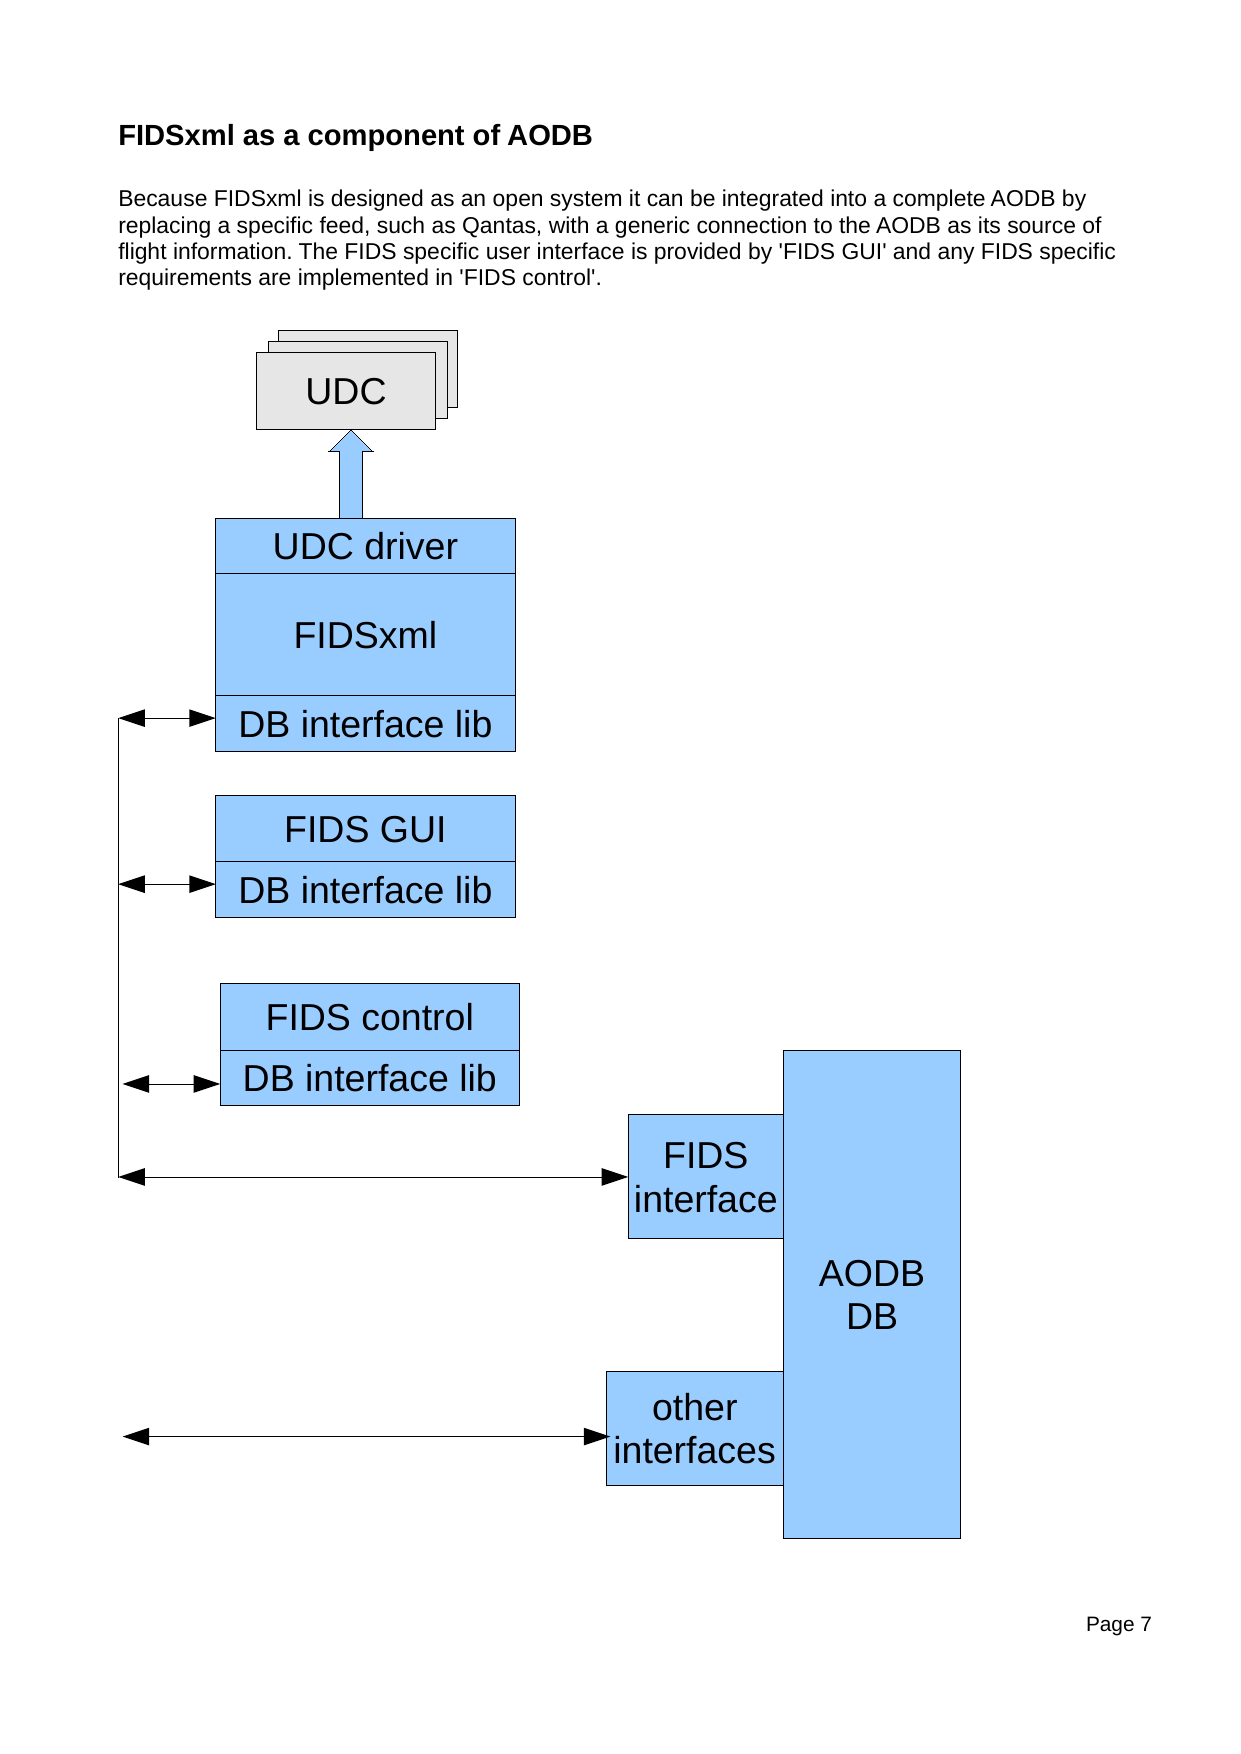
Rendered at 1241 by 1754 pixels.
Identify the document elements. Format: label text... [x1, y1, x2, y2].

text Because FIDSxml is designed as an open system it can be integrated into a complete AODB by replacing a specific feed, such as Qantas, with a generic connection to the AODB as its source of flight information. The FIDS specific user interface is provided by 'FIDS GUI' and any FIDS specific requirements are implemented in 'FIDS control'. [118, 185, 1152, 291]
text FIDSxml as a component of AODB [118, 118, 1152, 152]
